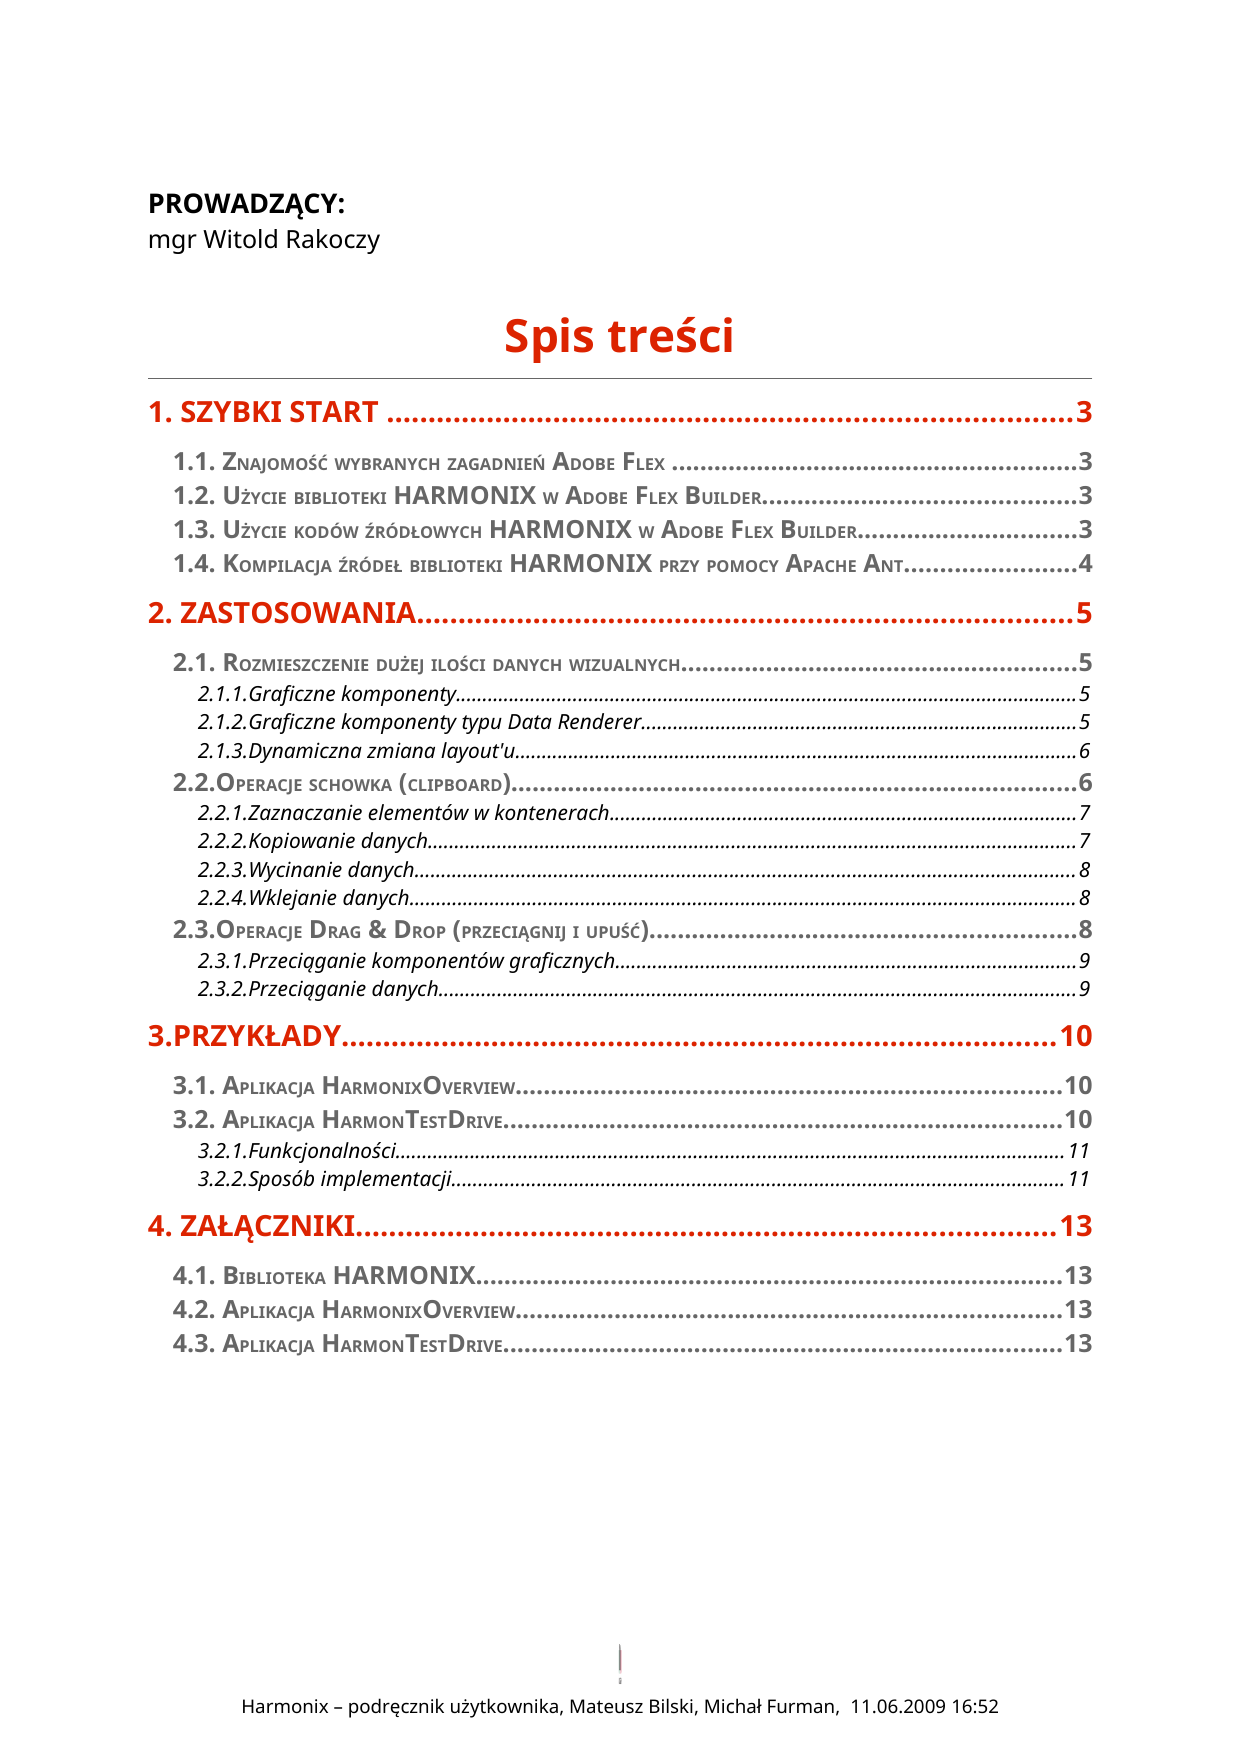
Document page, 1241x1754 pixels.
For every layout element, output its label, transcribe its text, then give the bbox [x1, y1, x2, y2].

text 2.2.3.Wycinanie danych 8 [198, 855, 1092, 883]
text 2.2.Operacje schowka (clipboard) 6 [173, 764, 1092, 798]
text 1.4. Kompilacja źródeł biblioteki HARMONIX przy pomocy Apache Ant 4 [173, 546, 1092, 580]
text 1.3. Użycie kodów źródłowych HARMONIX w Adobe Flex Builder 3 [173, 512, 1092, 546]
text 2.2.1.Zaznaczanie elementów w kontenerach 7 [198, 798, 1092, 827]
text 3.Przykłady 10 [148, 1015, 1092, 1055]
text 2. Zastosowania 5 [148, 593, 1092, 632]
text 1. Szybki start 3 [148, 392, 1092, 431]
text 2.3.1.Przeciąganie komponentów graficznych 9 [198, 946, 1092, 974]
text 3.1. Aplikacja HarmonixOverview 10 [173, 1068, 1092, 1102]
text mgr Witold Rakoczy [148, 221, 1092, 255]
text 2.1.3.Dynamiczna zmiana layout'u 6 [198, 736, 1092, 764]
text 4.1. Biblioteka HARMONIX 13 [173, 1257, 1092, 1291]
text 3.2.1.Funkcjonalności 11 [198, 1136, 1092, 1164]
text 2.1.1.Graficzne komponenty 5 [198, 679, 1092, 707]
text 3.2. Aplikacja HarmonTestDrive 10 [173, 1102, 1092, 1136]
text 2.3.2.Przeciąganie danych 9 [198, 974, 1092, 1003]
text 2.3.Operacje Drag & Drop (przeciągnij i upuść) 8 [173, 912, 1092, 946]
picture [618, 1643, 622, 1685]
text 3.2.2.Sposób implementacji 11 [198, 1164, 1092, 1193]
text 2.1.2.Graficzne komponenty typu Data Renderer 5 [198, 707, 1092, 736]
subtitle Spis treści [148, 292, 1092, 378]
text 2.1. Rozmieszczenie dużej ilości danych wizualnych 5 [173, 645, 1092, 679]
text 4. Załączniki 13 [148, 1205, 1092, 1245]
text 2.2.4.Wklejanie danych 8 [198, 883, 1092, 912]
text 4.2. Aplikacja HarmonixOverview 13 [173, 1291, 1092, 1325]
text 4.3. Aplikacja HarmonTestDrive 13 [173, 1325, 1092, 1359]
text 1.1. Znajomość wybranych zagadnień Adobe Flex 3 [173, 444, 1092, 478]
text 1.2. Użycie biblioteki HARMONIX w Adobe Flex Builder 3 [173, 478, 1092, 512]
text 2.2.2.Kopiowanie danych 7 [198, 827, 1092, 855]
text PROWADZĄCY: [148, 184, 1092, 221]
